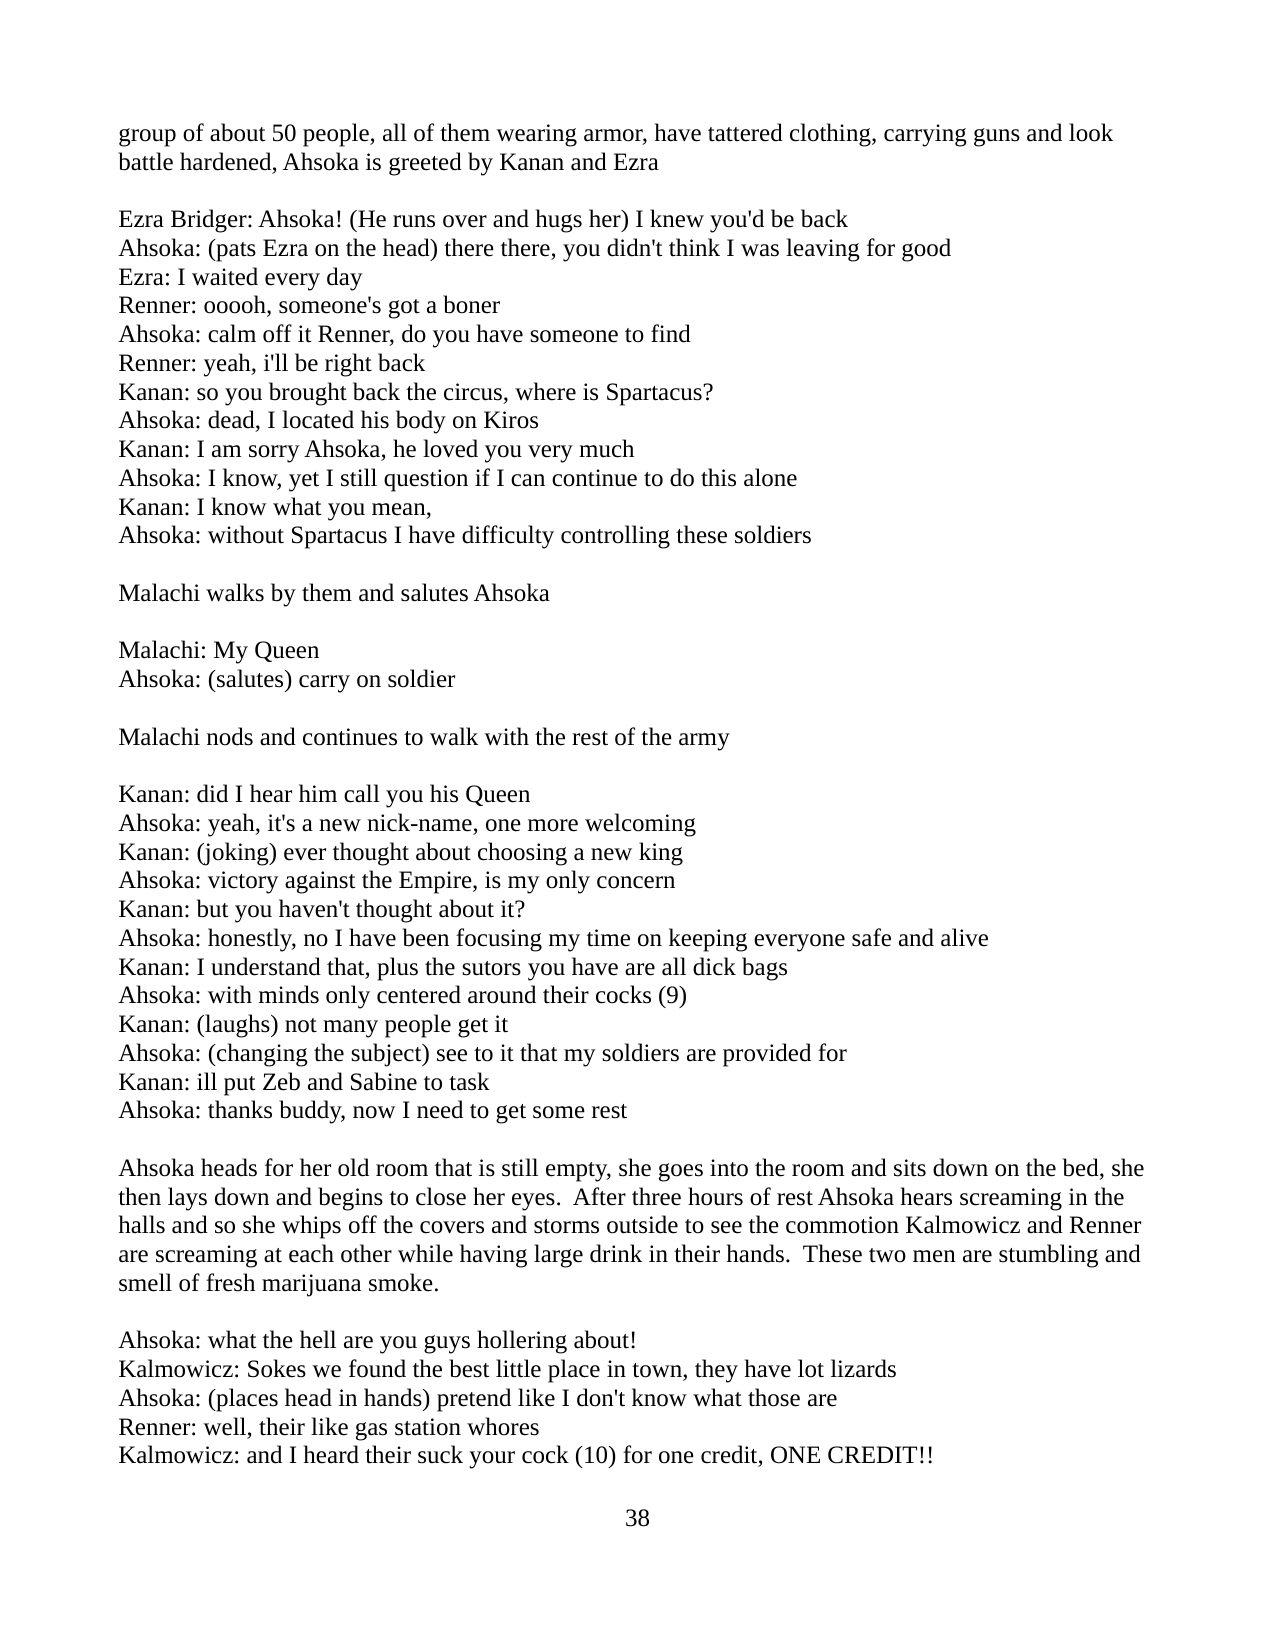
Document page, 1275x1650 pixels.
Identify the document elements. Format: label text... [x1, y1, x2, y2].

text Ahsoka: (places head in hands) pretend like I don't know what those are [118, 1383, 1157, 1412]
text Kanan: but you haven't thought about it? [118, 894, 1157, 923]
text Kalmowicz: Sokes we found the best little place in town, they have lot lizards [118, 1354, 1157, 1383]
text Kanan: did I hear him call you his Queen [118, 779, 1157, 808]
text Malachi nods and continues to walk with the rest of the army [118, 722, 1157, 751]
text Ahsoka: yeah, it's a new nick-name, one more welcoming [118, 808, 1157, 837]
text Ahsoka: victory against the Empire, is my only concern [118, 866, 1157, 894]
text Kanan: (laughs) not many people get it [118, 1009, 1157, 1038]
text Ahsoka: dead, I located his body on Kiros [118, 406, 1157, 434]
text Ahsoka: honestly, no I have been focusing my time on keeping everyone safe and alive [118, 923, 1157, 952]
text Kalmowicz: and I heard their suck your cock (10) for one credit, ONE CREDIT!! [118, 1441, 1157, 1469]
text Malachi: My Queen [118, 636, 1157, 664]
text Ahsoka: (pats Ezra on the head) there there, you didn't think I was leaving for good [118, 233, 1157, 262]
text Ezra: I waited every day [118, 262, 1157, 291]
text Malachi walks by them and salutes Ahsoka [118, 578, 1157, 607]
text Kanan: I am sorry Ahsoka, he loved you very much [118, 434, 1157, 463]
text group of about 50 people, all of them wearing armor, have tattered clothing, carrying guns and look battle hardened, Ahsoka is greeted by Kanan and Ezra [118, 118, 1157, 176]
text Ahsoka: thanks buddy, now I need to get some rest [118, 1096, 1157, 1124]
text Ahsoka: I know, yet I still question if I can continue to do this alone [118, 463, 1157, 492]
text Ahsoka: (salutes) carry on soldier [118, 664, 1157, 693]
text Renner: yeah, i'll be right back [118, 348, 1157, 377]
text Ahsoka: with minds only centered around their cocks (9) [118, 981, 1157, 1009]
text Kanan: so you brought back the circus, where is Spartacus? [118, 377, 1157, 406]
text Ahsoka: calm off it Renner, do you have someone to find [118, 319, 1157, 348]
text Ahsoka: what the hell are you guys hollering about! [118, 1326, 1157, 1354]
text Renner: well, their like gas station whores [118, 1412, 1157, 1441]
text Kanan: (joking) ever thought about choosing a new king [118, 837, 1157, 866]
text Ahsoka: (changing the subject) see to it that my soldiers are provided for [118, 1038, 1157, 1067]
text Ahsoka heads for her old room that is still empty, she goes into the room and sits down on the bed, she then lays down and begins to close her eyes. After three hours of rest Ahsoka hears screaming in the halls and so she whips off the covers and storms outside to see the commotion Kalmowicz and Renner are screaming at each other while having large drink in their hands. These two men are stumbling and smell of fresh marijuana smoke. [118, 1153, 1157, 1297]
text Renner: ooooh, someone's got a boner [118, 291, 1157, 319]
text Kanan: I know what you mean, [118, 492, 1157, 521]
text Kanan: I understand that, plus the sutors you have are all dick bags [118, 952, 1157, 981]
text Kanan: ill put Zeb and Sabine to task [118, 1067, 1157, 1096]
text Ezra Bridger: Ahsoka! (He runs over and hugs her) I knew you'd be back [118, 204, 1157, 233]
text Ahsoka: without Spartacus I have difficulty controlling these soldiers [118, 521, 1157, 549]
